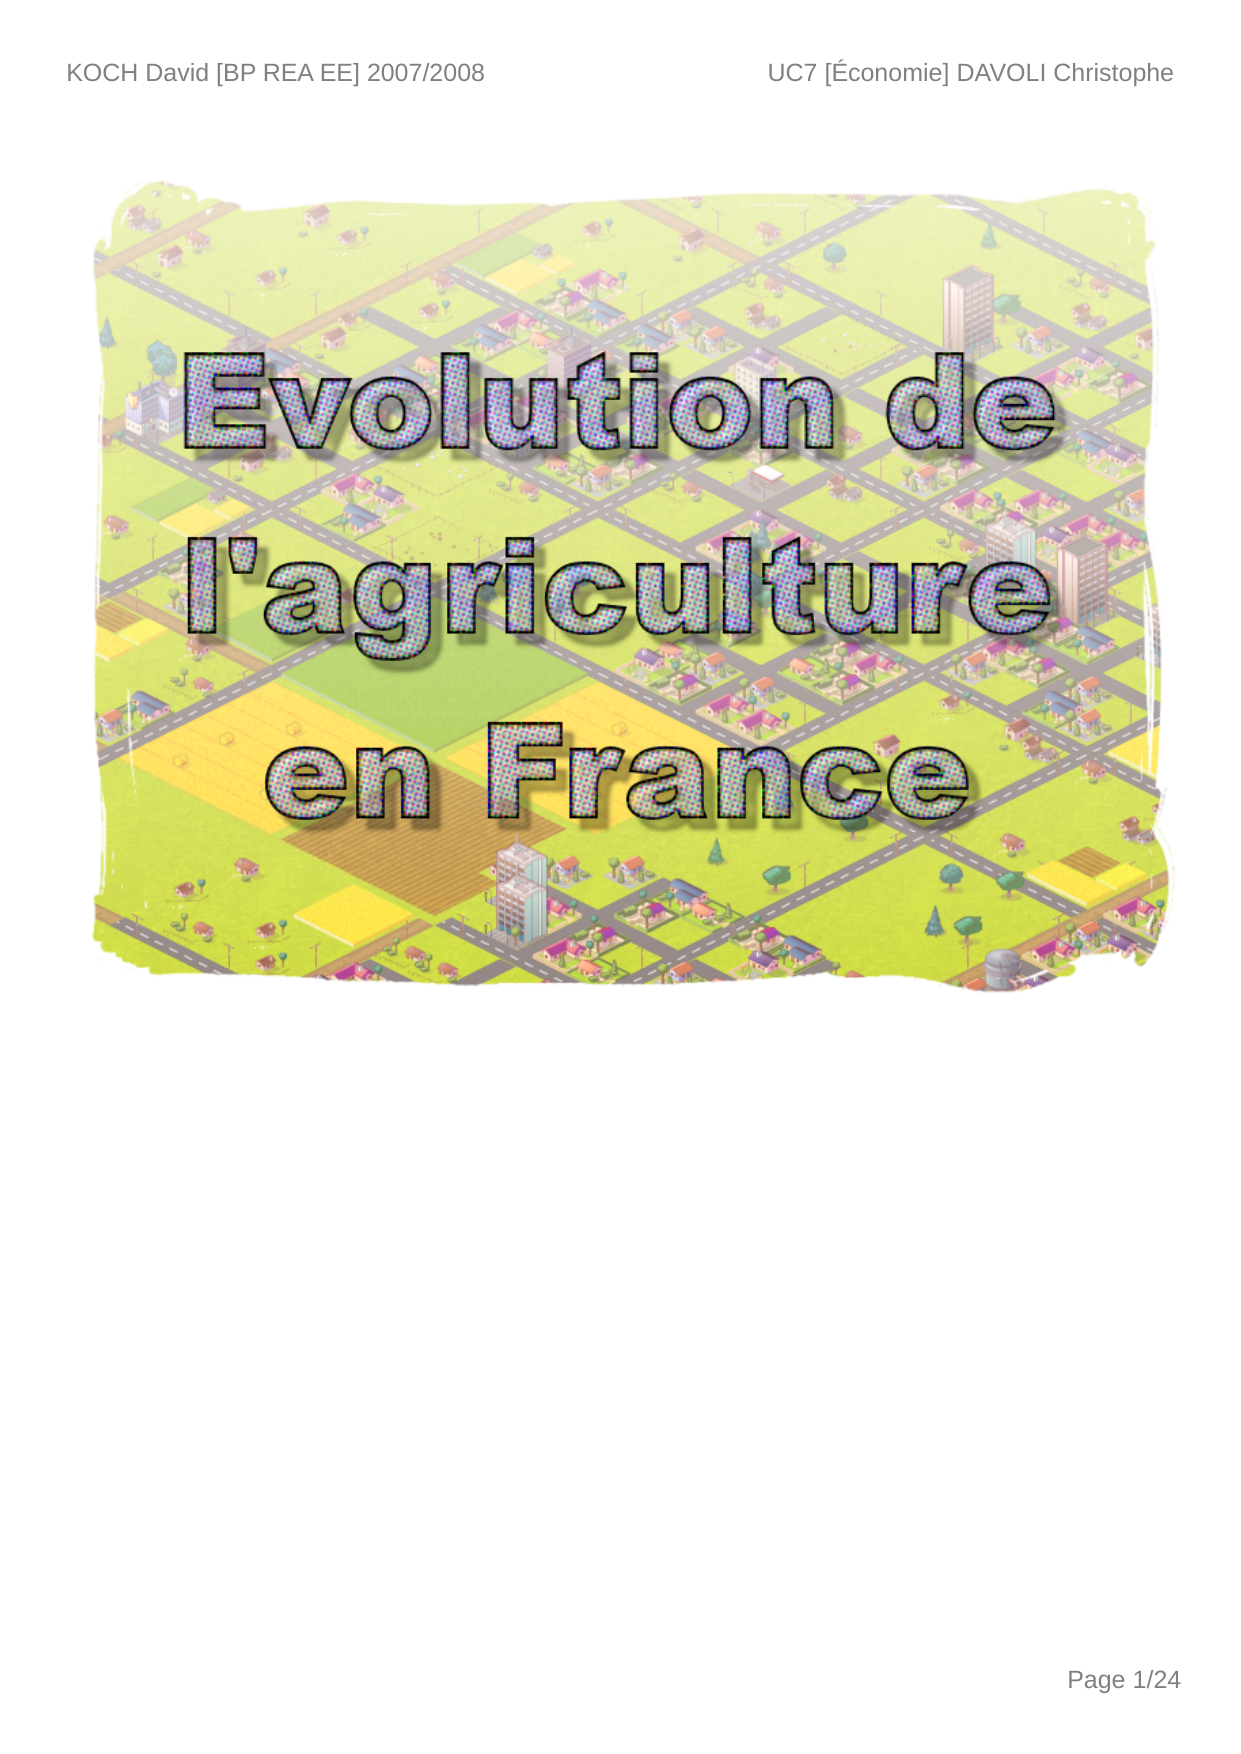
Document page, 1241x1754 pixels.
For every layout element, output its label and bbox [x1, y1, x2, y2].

picture [59, 173, 1182, 998]
